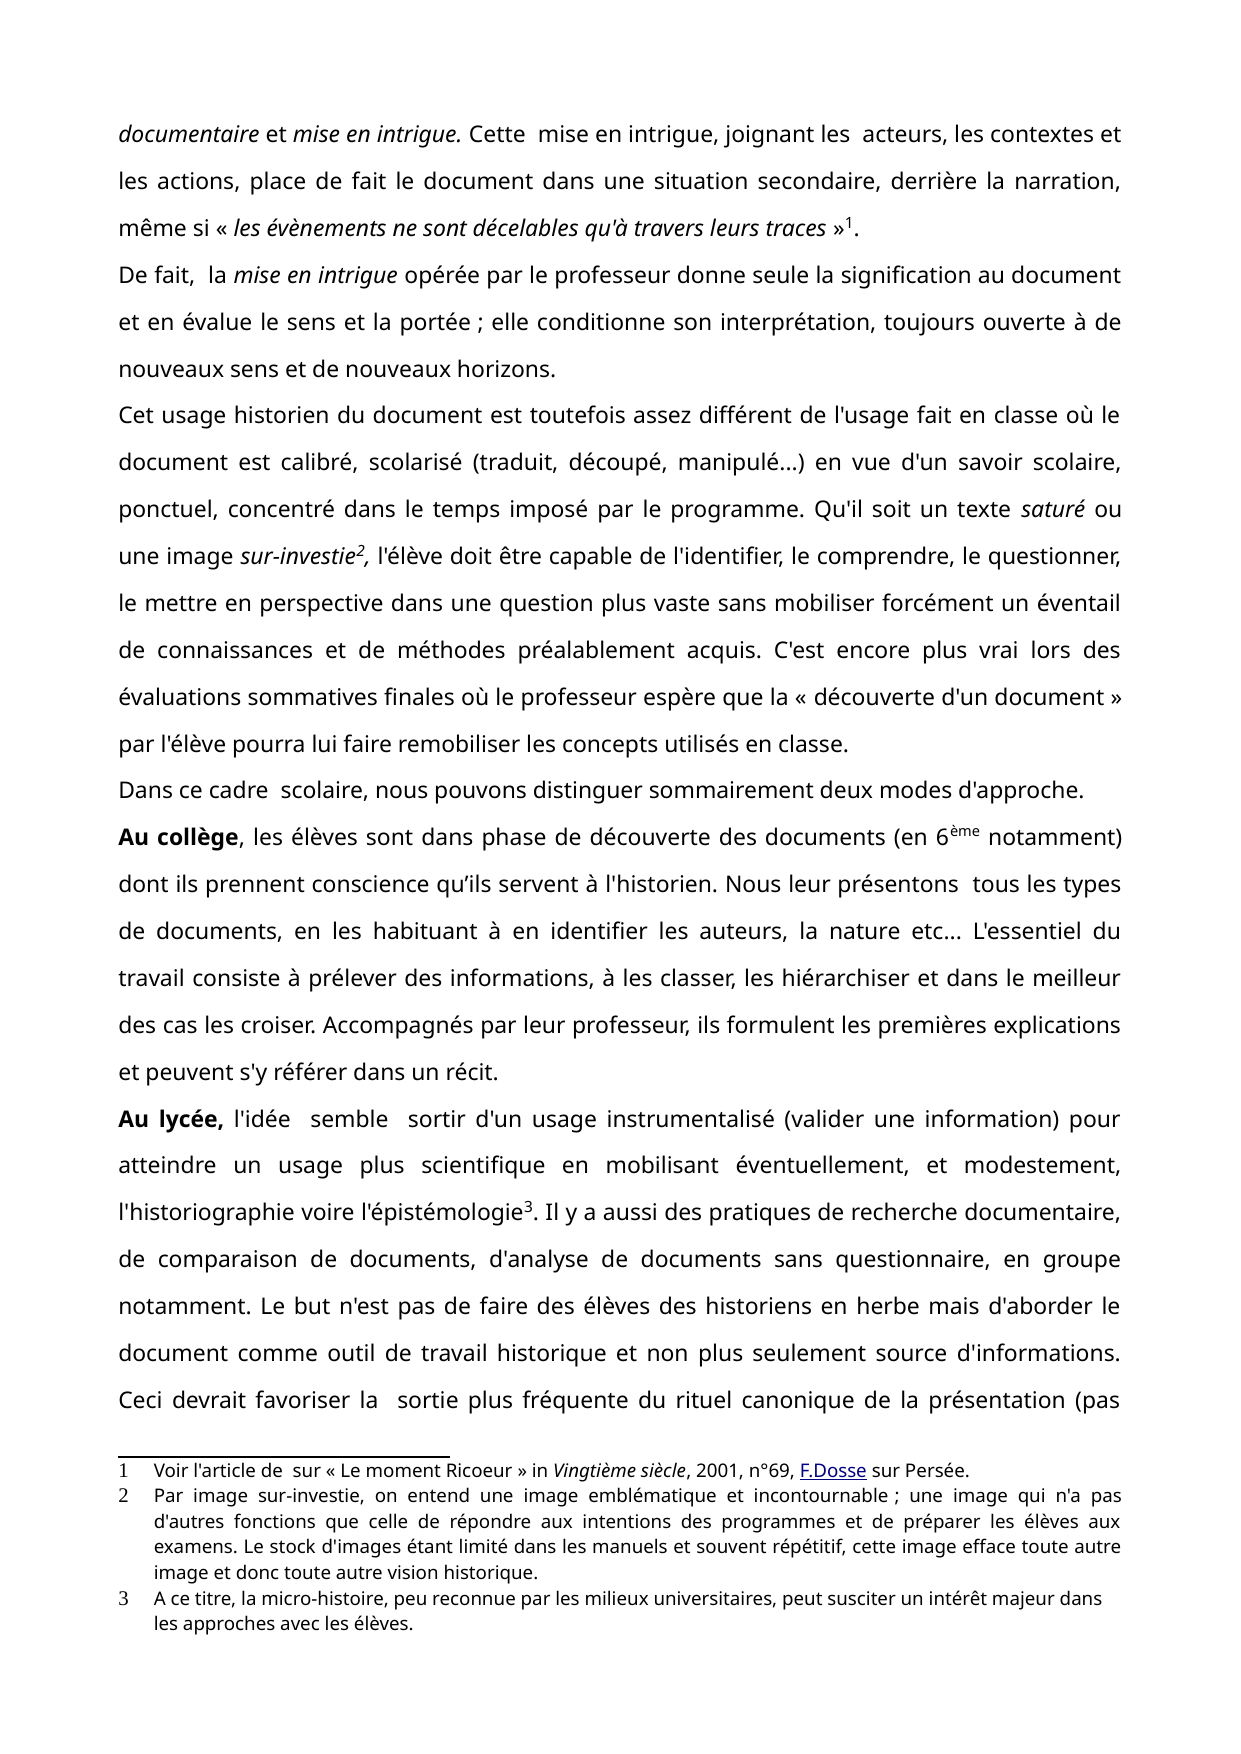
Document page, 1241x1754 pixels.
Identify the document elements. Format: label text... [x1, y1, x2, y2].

text Voir l'article de sur « Le moment Ricoeur » in Vingtième siècle, 2001, n°69, F.Dosse sur Persée. [118, 1457, 1122, 1483]
text Au collège, les élèves sont dans phase de découverte des documents (en 6ème notamment) dont ils prennent conscience qu’ils servent à l'historien. Nous leur présentons tous les types de documents, en les habituant à en identifier les auteurs, la nature etc... L'essentiel du travail consiste à prélever des informations, à les classer, les hiérarchiser et dans le meilleur des cas les croiser. Accompagnés par leur professeur, ils formulent les premières explications et peuvent s'y référer dans un récit. [118, 821, 1122, 1087]
text Au lycée, l'idée semble sortir d'un usage instrumentalisé (valider une information) pour atteindre un usage plus scientifique en mobilisant éventuellement, et modestement, l'historiographie voire l'épistémologie. Il y a aussi des pratiques de recherche documentaire, de comparaison de documents, d'analyse de documents sans questionnaire, en groupe notamment. Le but n'est pas de faire des élèves des historiens en herbe mais d'aborder le document comme outil de travail historique et non plus seulement source d'informations. Ceci devrait favoriser la sortie plus fréquente du rituel canonique de la présentation (pas [118, 1102, 1122, 1415]
text A ce titre, la micro-histoire, peu reconnue par les milieux universitaires, peut susciter un intérêt majeur dans les approches avec les élèves. [118, 1585, 1122, 1636]
text Cet usage historien du document est toutefois assez différent de l'usage fait en classe où le document est calibré, scolarisé (traduit, découpé, manipulé...) en vue d'un savoir scolaire, ponctuel, concentré dans le temps imposé par le programme. Qu'il soit un texte saturé ou une image sur-investie, l'élève doit être capable de l'identifier, le comprendre, le questionner, le mettre en perspective dans une question plus vaste sans mobiliser forcément un éventail de connaissances et de méthodes préalablement acquis. C'est encore plus vrai lors des évaluations sommatives finales où le professeur espère que la « découverte d'un document » par l'élève pourra lui faire remobiliser les concepts utilisés en classe. [118, 399, 1122, 759]
text De fait, la mise en intrigue opérée par le professeur donne seule la signification au document et en évalue le sens et la portée ; elle conditionne son interprétation, toujours ouverte à de nouveaux sens et de nouveaux horizons. [118, 259, 1122, 384]
text Dans ce cadre scolaire, nous pouvons distinguer sommairement deux modes d'approche. [118, 774, 1122, 806]
text documentaire et mise en intrigue. Cette mise en intrigue, joignant les acteurs, les contextes et les actions, place de fait le document dans une situation secondaire, derrière la narration, même si « les évènements ne sont décelables qu'à travers leurs traces ». [118, 118, 1122, 243]
text Par image sur-investie, on entend une image emblématique et incontournable ; une image qui n'a pas d'autres fonctions que celle de répondre aux intentions des programmes et de préparer les élèves aux examens. Le stock d'images étant limité dans les manuels et souvent répétitif, cette image efface toute autre image et donc toute autre vision historique. [118, 1483, 1122, 1585]
